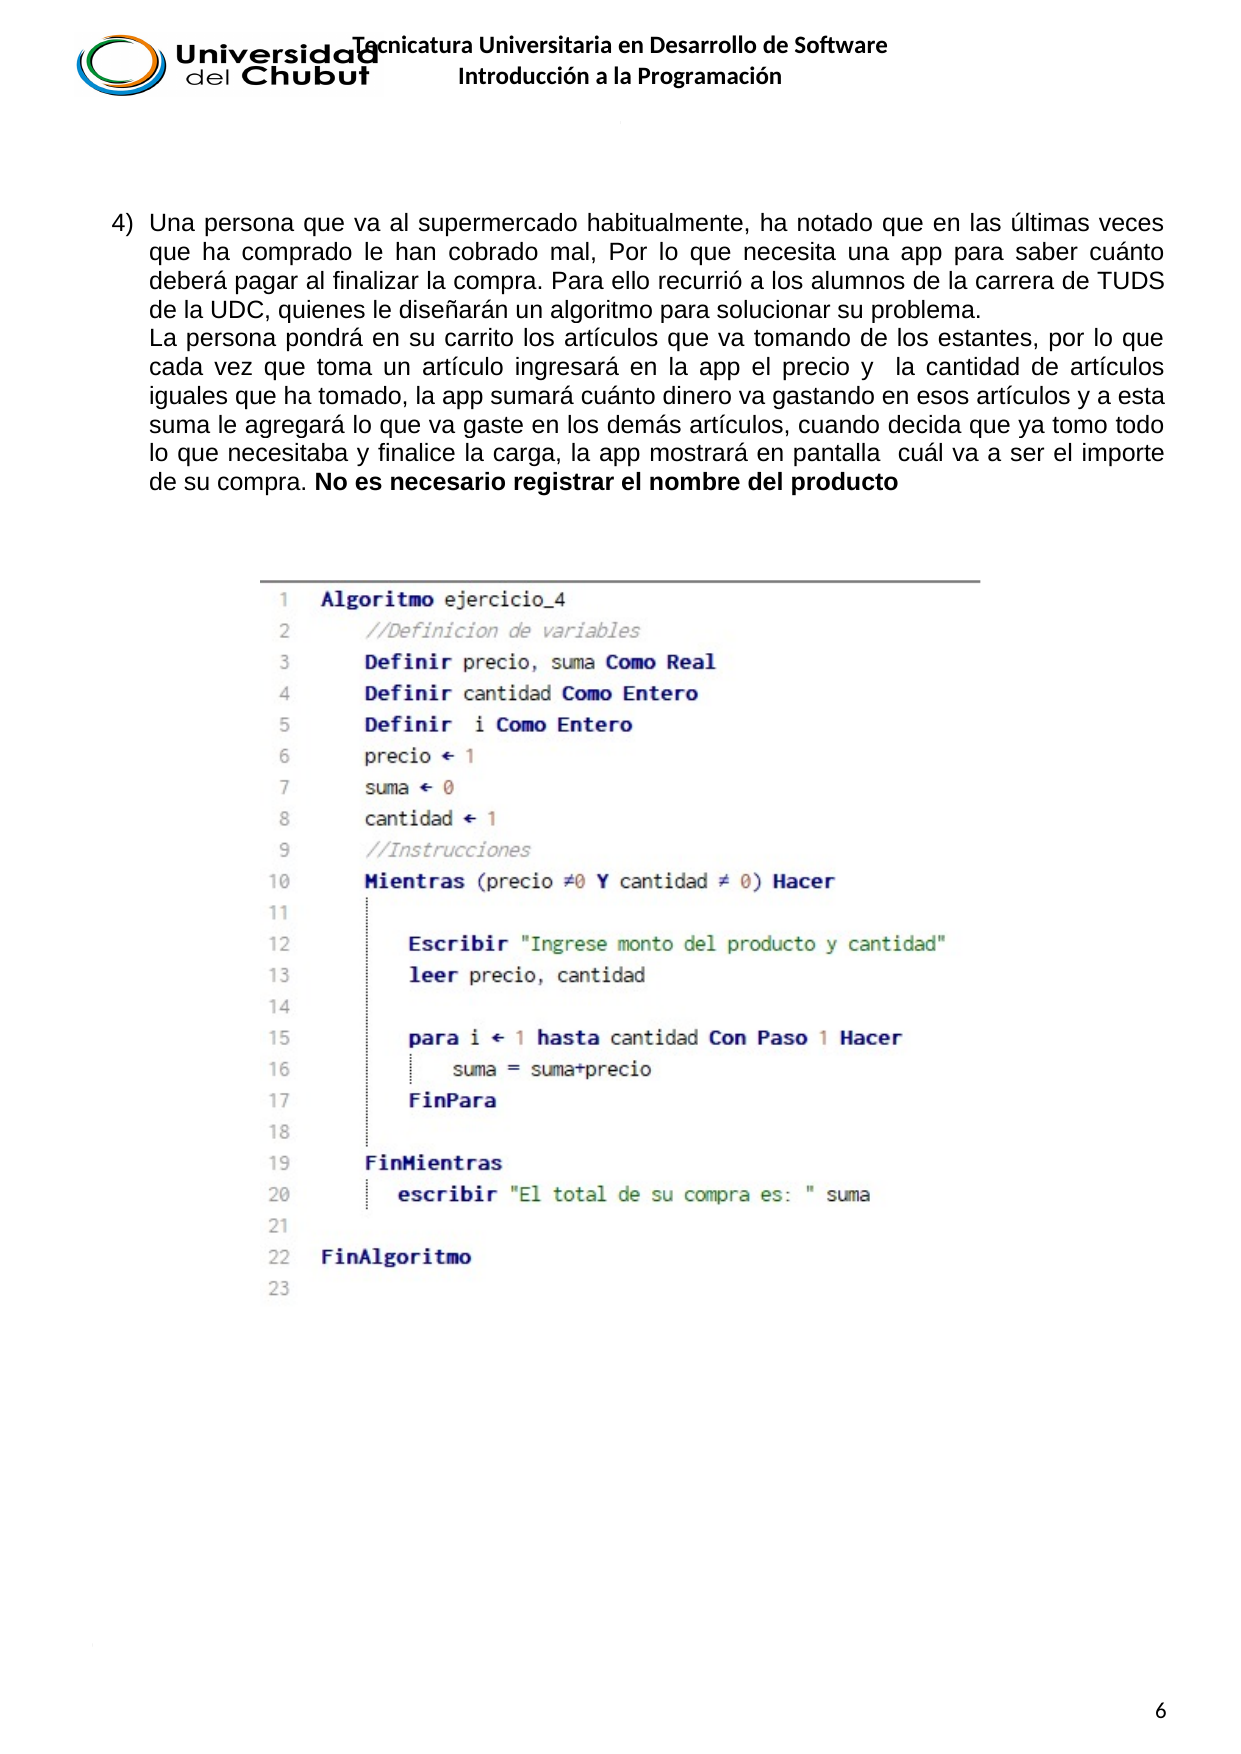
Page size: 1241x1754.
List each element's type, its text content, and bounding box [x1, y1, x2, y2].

picture [260, 580, 981, 1308]
text La persona pondrá en su carrito los artículos que va tomando de los estantes, por lo que cada vez que toma un artículo ingresará en la app el precio y la cantidad de artículos iguales que ha tomado, la app sumará cuánto dinero va gastando en esos artículos y a esta suma le agregará lo que va gaste en los demás artículos, cuando decida que ya tomo todo lo que necesitaba y finalice la carga, la app mostrará en pantalla cuál va a ser el importe de su compra. No es necesario registrar el nombre del producto [149, 323, 1167, 496]
picture [73, 32, 384, 97]
list Una persona que va al supermercado habitualmente, ha notado que en las últimas veces que ha comprado le han cobrado mal, Por lo que necesita una app para saber cuánto deberá pagar al finalizar la compra. Para ello recurrió a los alumnos de la carrera de TUDS de la UDC, quienes le diseñarán un algoritmo para solucionar su problema. [111, 208, 1167, 323]
